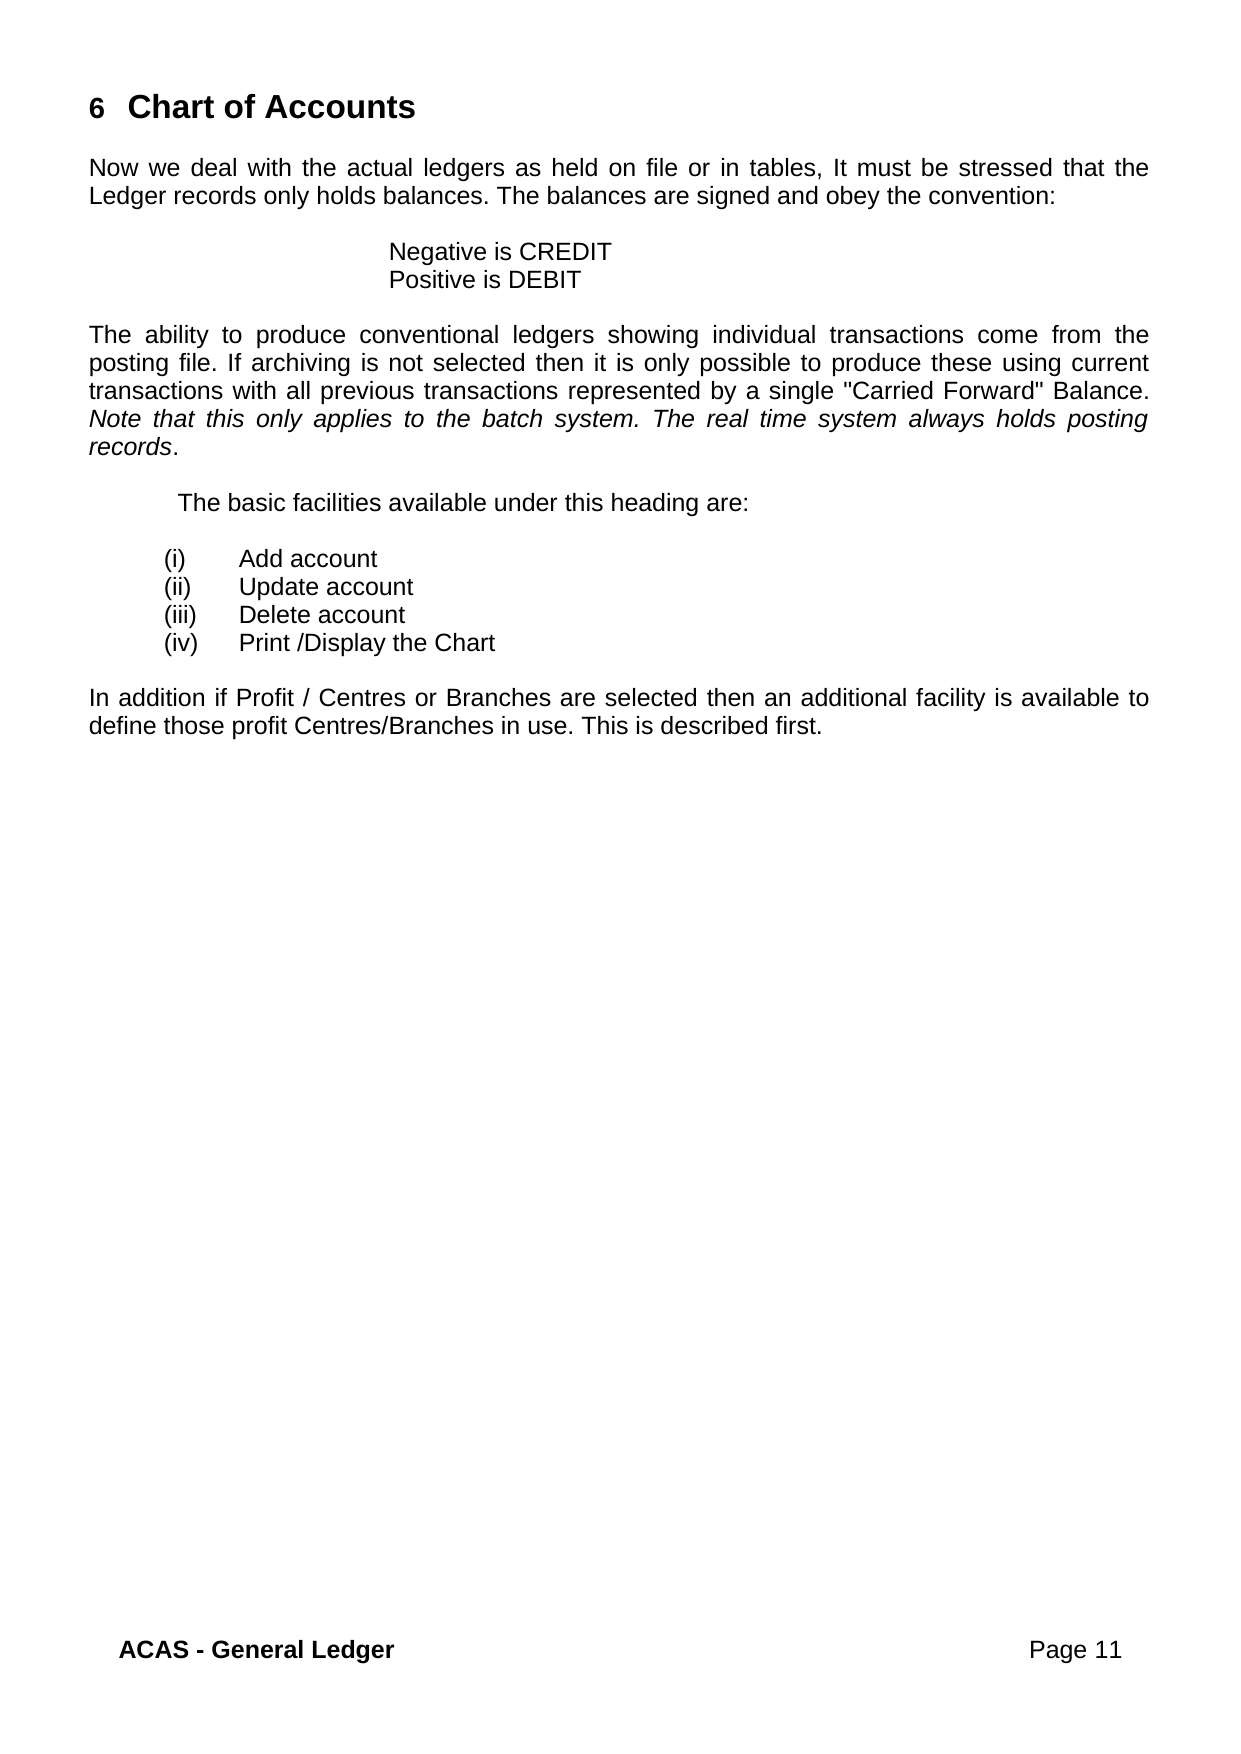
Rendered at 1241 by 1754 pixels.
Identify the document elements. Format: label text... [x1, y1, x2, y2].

text The basic facilities available under this heading are: [88, 489, 1152, 517]
subtitle Chart of Accounts [88, 88, 1152, 126]
text (i) Add account [88, 544, 1152, 572]
text Negative is CREDIT [88, 237, 1152, 265]
text Positive is DEBIT [88, 265, 1152, 293]
text In addition if Profit / Centres or Branches are selected then an additional facility is available to define those profit Centres/Branches in use. This is described first. [88, 684, 1152, 740]
text The ability to produce conventional ledgers showing individual transactions come from the posting file. If archiving is not selected then it is only possible to produce these using current transactions with all previous transactions represented by a single "Carried Forward" Balance. Note that this only applies to the batch system. The real time system always holds posting records. [88, 321, 1152, 461]
text (iv) Print /Display the Chart [88, 628, 1152, 656]
text Now we deal with the actual ledgers as held on file or in tables, It must be stressed that the Ledger records only holds balances. The balances are signed and obey the convention: [88, 154, 1152, 209]
text (iii) Delete account [88, 600, 1152, 628]
text (ii) Update account [88, 572, 1152, 600]
